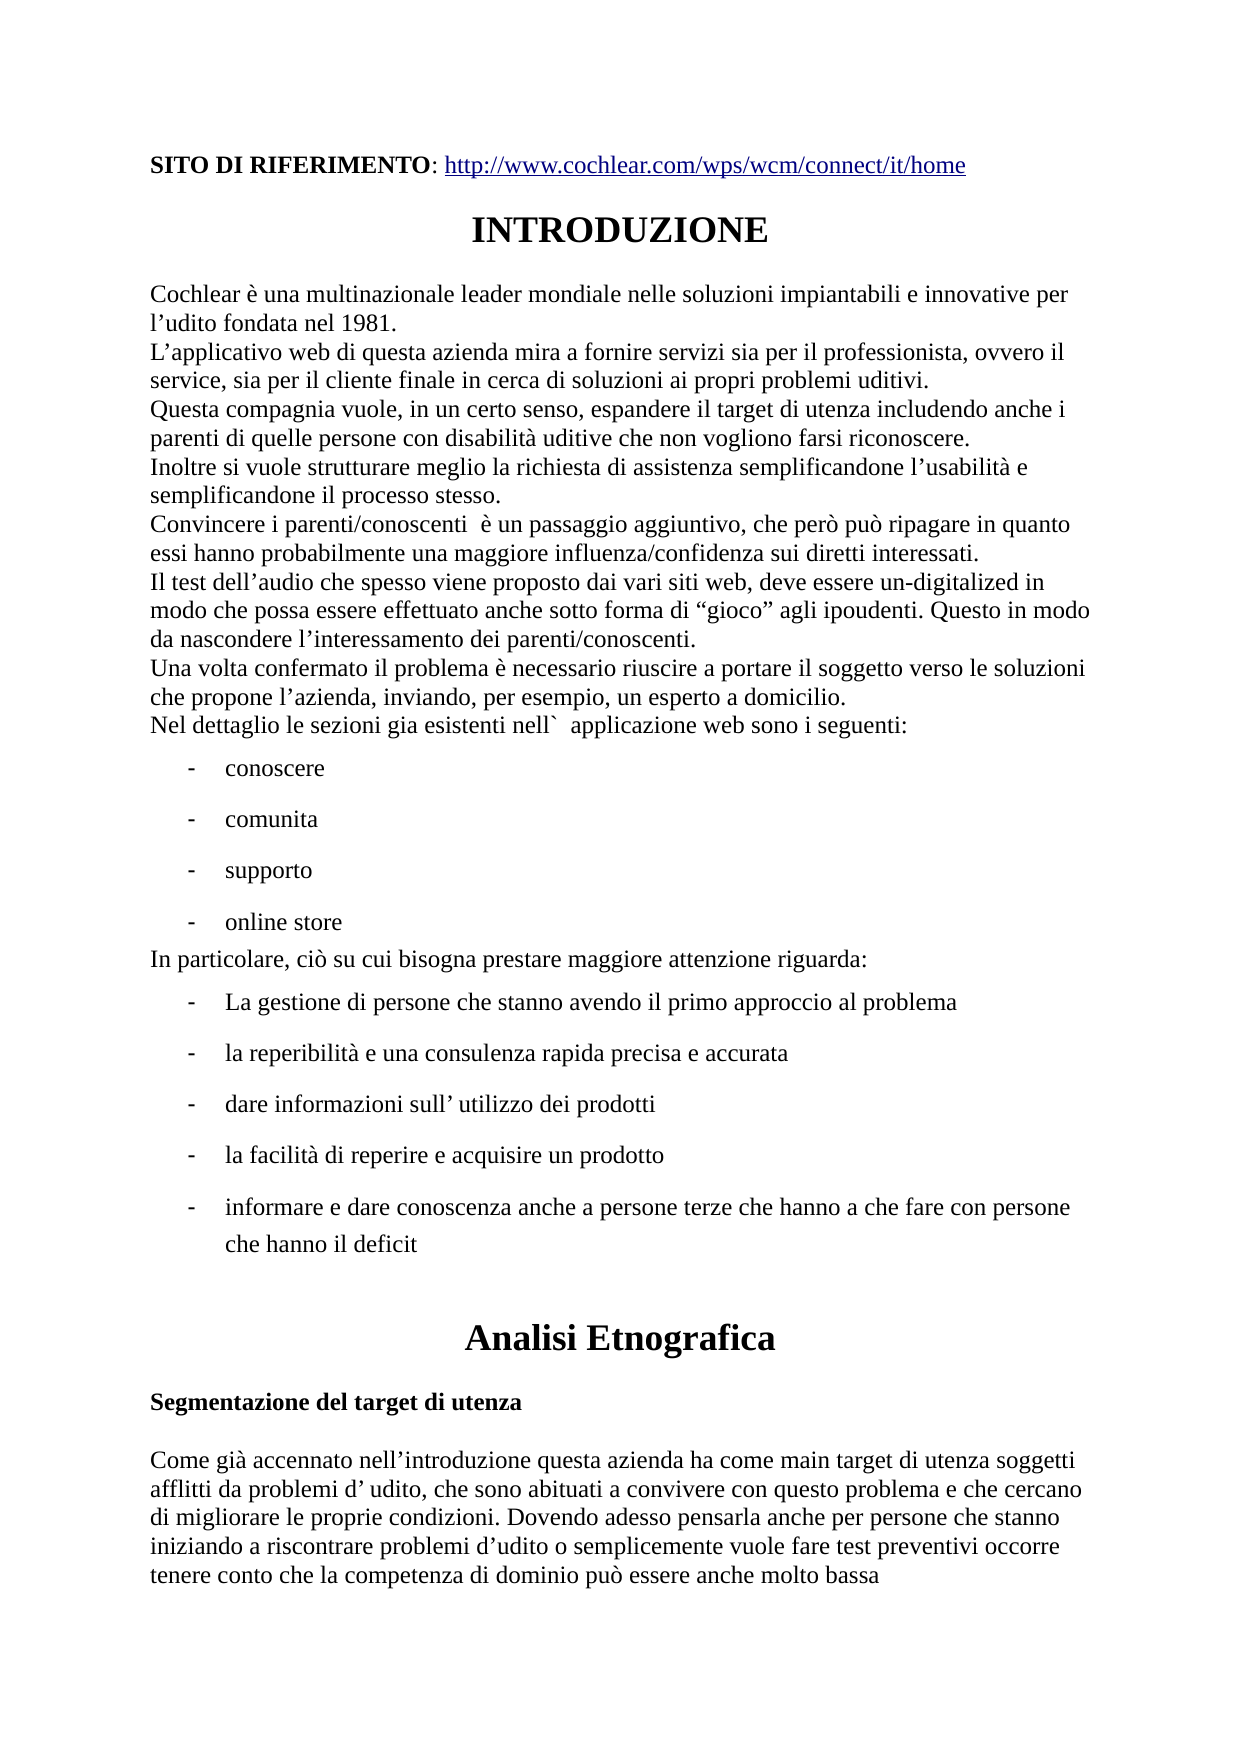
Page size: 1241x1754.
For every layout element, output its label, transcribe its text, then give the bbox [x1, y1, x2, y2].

text Cochlear è una multinazionale leader mondiale nelle soluzioni impiantabili e innovative per l’udito fondata nel 1981. [150, 279, 1090, 337]
list la reperibilità e una consulenza rapida precisa e accurata [187, 1024, 1090, 1076]
text Inoltre si vuole strutturare meglio la richiesta di assistenza semplificandone l’usabilità e semplificandone il processo stesso. [150, 452, 1090, 509]
text Analisi Etnografica [150, 1316, 1090, 1359]
list dare informazioni sull’ utilizzo dei prodotti [187, 1076, 1090, 1127]
list conoscere [187, 739, 1090, 791]
list supporto [187, 842, 1090, 893]
list La gestione di persone che stanno avendo il primo approccio al problema [187, 973, 1090, 1024]
text In particolare, ciò su cui bisogna prestare maggiore attenzione riguarda: [150, 944, 1090, 973]
text L’applicativo web di questa azienda mira a fornire servizi sia per il professionista, ovvero il service, sia per il cliente finale in cerca di soluzioni ai propri problemi uditivi. [150, 337, 1090, 394]
list comunita [187, 791, 1090, 842]
text Convincere i parenti/conoscenti è un passaggio aggiuntivo, che però può ripagare in quanto essi hanno probabilmente una maggiore influenza/confidenza sui diretti interessati. [150, 509, 1090, 567]
text Questa compagnia vuole, in un certo senso, espandere il target di utenza includendo anche i parenti di quelle persone con disabilità uditive che non vogliono farsi riconoscere. [150, 394, 1090, 452]
text Come già accennato nell’introduzione questa azienda ha come main target di utenza soggetti afflitti da problemi d’ udito, che sono abituati a convivere con questo problema e che cercano di migliorare le proprie condizioni. Dovendo adesso pensarla anche per persone che stanno iniziando a riscontrare problemi d’udito o semplicemente vuole fare test preventivi occorre tenere conto che la competenza di dominio può essere anche molto bassa [150, 1445, 1090, 1589]
text Una volta confermato il problema è necessario riuscire a portare il soggetto verso le soluzioni che propone l’azienda, inviando, per esempio, un esperto a domicilio. [150, 653, 1090, 711]
list informare e dare conoscenza anche a persone terze che hanno a che fare con persone che hanno il deficit [187, 1178, 1090, 1258]
text INTRODUZIONE [150, 207, 1090, 251]
text Nel dettaglio le sezioni gia esistenti nell` applicazione web sono i seguenti: [150, 711, 1090, 739]
text Il test dell’audio che spesso viene proposto dai vari siti web, deve essere un-digitalized in modo che possa essere effettuato anche sotto forma di “gioco” agli ipoudenti. Questo in modo da nascondere l’interessamento dei parenti/conoscenti. [150, 567, 1090, 653]
text Segmentazione del target di utenza [150, 1387, 1090, 1416]
text SITO DI RIFERIMENTO: http://www.cochlear.com/wps/wcm/connect/it/home [150, 150, 1090, 179]
list la facilità di reperire e acquisire un prodotto [187, 1127, 1090, 1178]
list online store [187, 893, 1090, 944]
